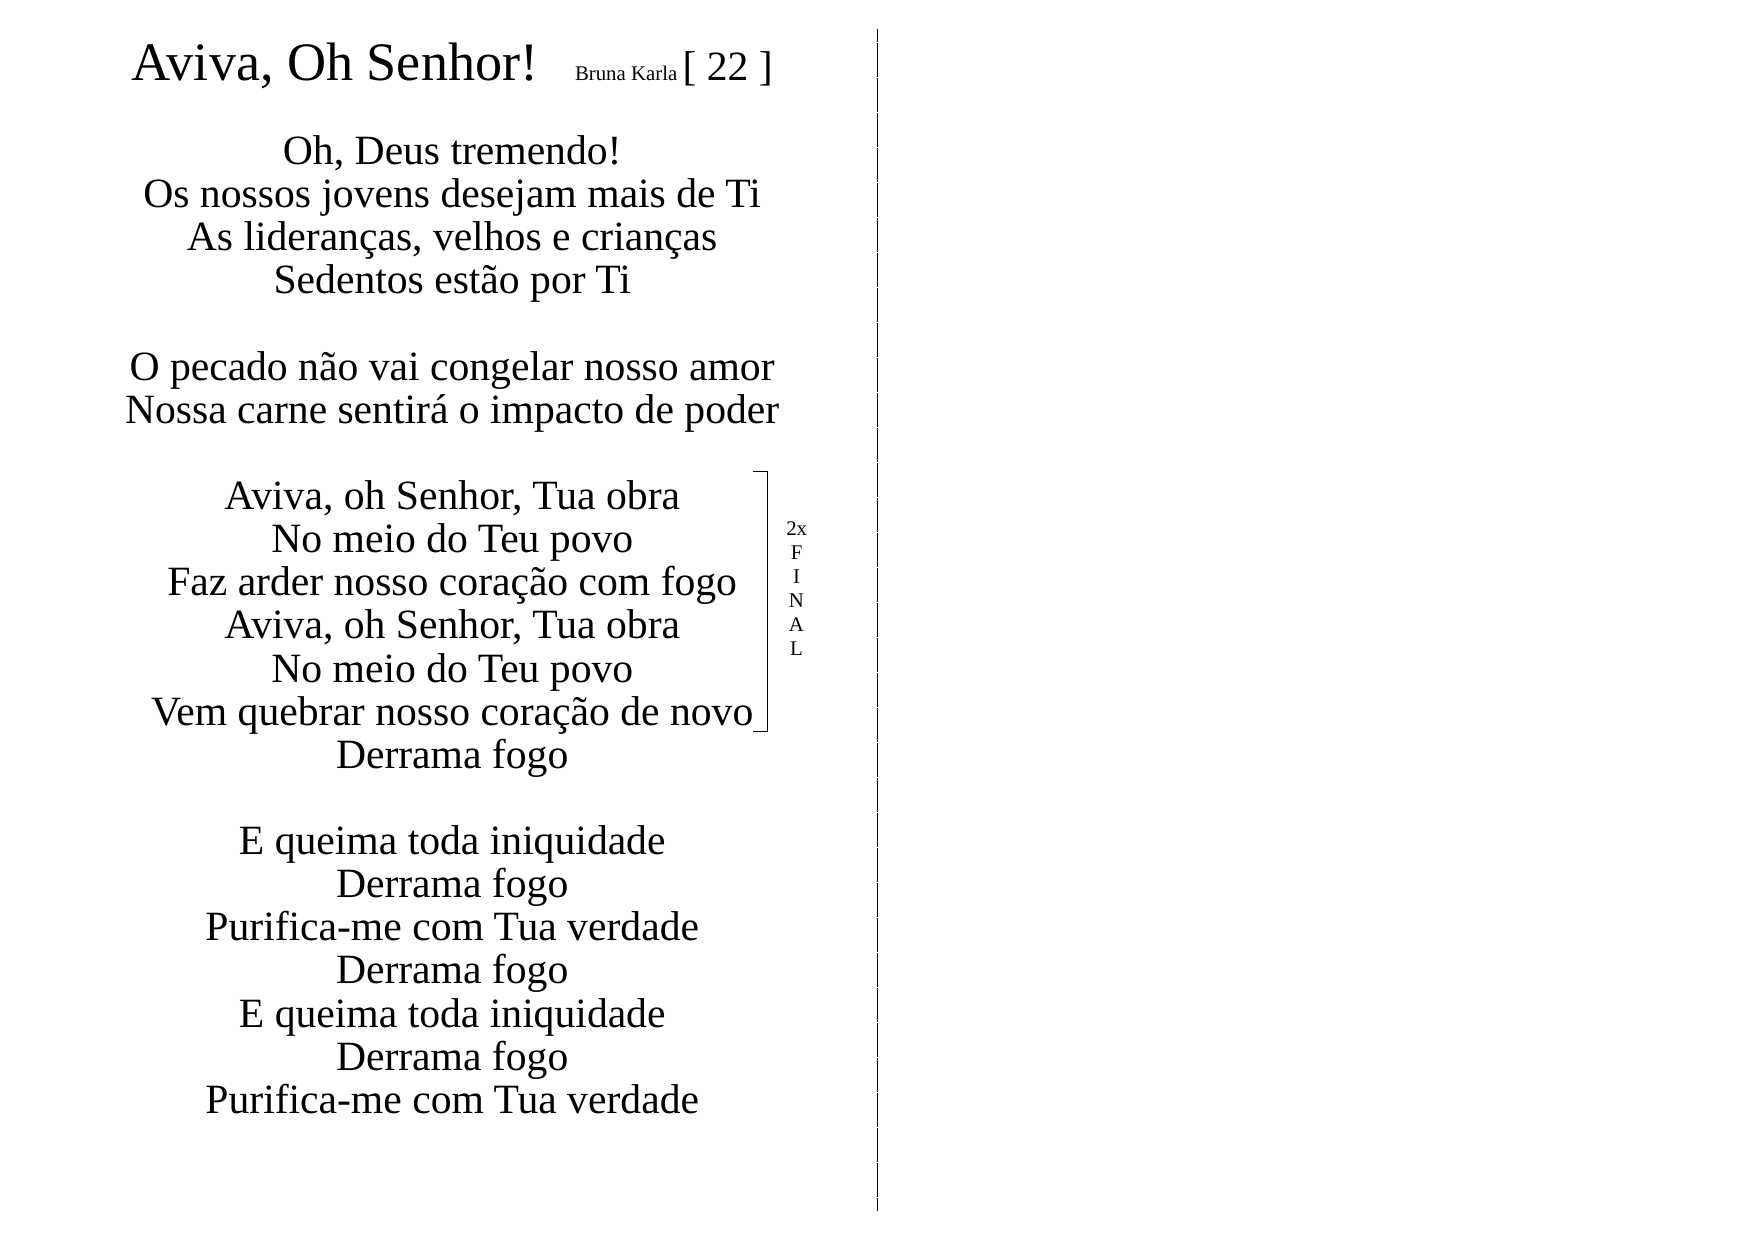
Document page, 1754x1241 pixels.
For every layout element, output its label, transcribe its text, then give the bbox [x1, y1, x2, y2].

text Derrama fogo [29, 863, 875, 906]
text Derrama fogo [29, 949, 875, 993]
text [768, 475, 875, 518]
text Aviva, Oh Senhor! Bruna Karla [ 22 ] [29, 29, 875, 92]
text No meio do Teu povo [768, 648, 875, 691]
text Oh, Deus tremendo! [29, 130, 875, 173]
text Purifica-me com Tua verdade [29, 1079, 875, 1122]
text As lideranças, velhos e crianças [29, 216, 875, 259]
text Sedentos estão por Ti [29, 259, 875, 303]
text Aviva, oh Senhor, Tua obra [29, 475, 767, 518]
text Nossa carne sentirá o impacto de poder [29, 389, 875, 432]
text Purifica-me com Tua verdade [29, 906, 875, 949]
text No meio do Teu povo [29, 518, 767, 561]
text Os nossos jovens desejam mais de Ti [29, 173, 875, 216]
text No meio do Teu povo [29, 648, 767, 691]
text Derrama fogo [29, 734, 875, 777]
text Vem quebrar nosso coração de novo [29, 691, 875, 734]
text Faz arder nosso coração com fogo [768, 561, 875, 604]
text Faz arder nosso coração com fogo [29, 561, 767, 604]
text Aviva, oh Senhor, Tua obra [29, 604, 767, 648]
text Aviva, oh Senhor, Tua obra [768, 604, 875, 648]
text O pecado não vai congelar nosso amor [29, 346, 875, 389]
text E queima toda iniquidade [29, 820, 875, 863]
text E queima toda iniquidade [29, 993, 875, 1036]
text Derrama fogo [29, 1036, 875, 1079]
text No meio do Teu povo [768, 518, 875, 561]
